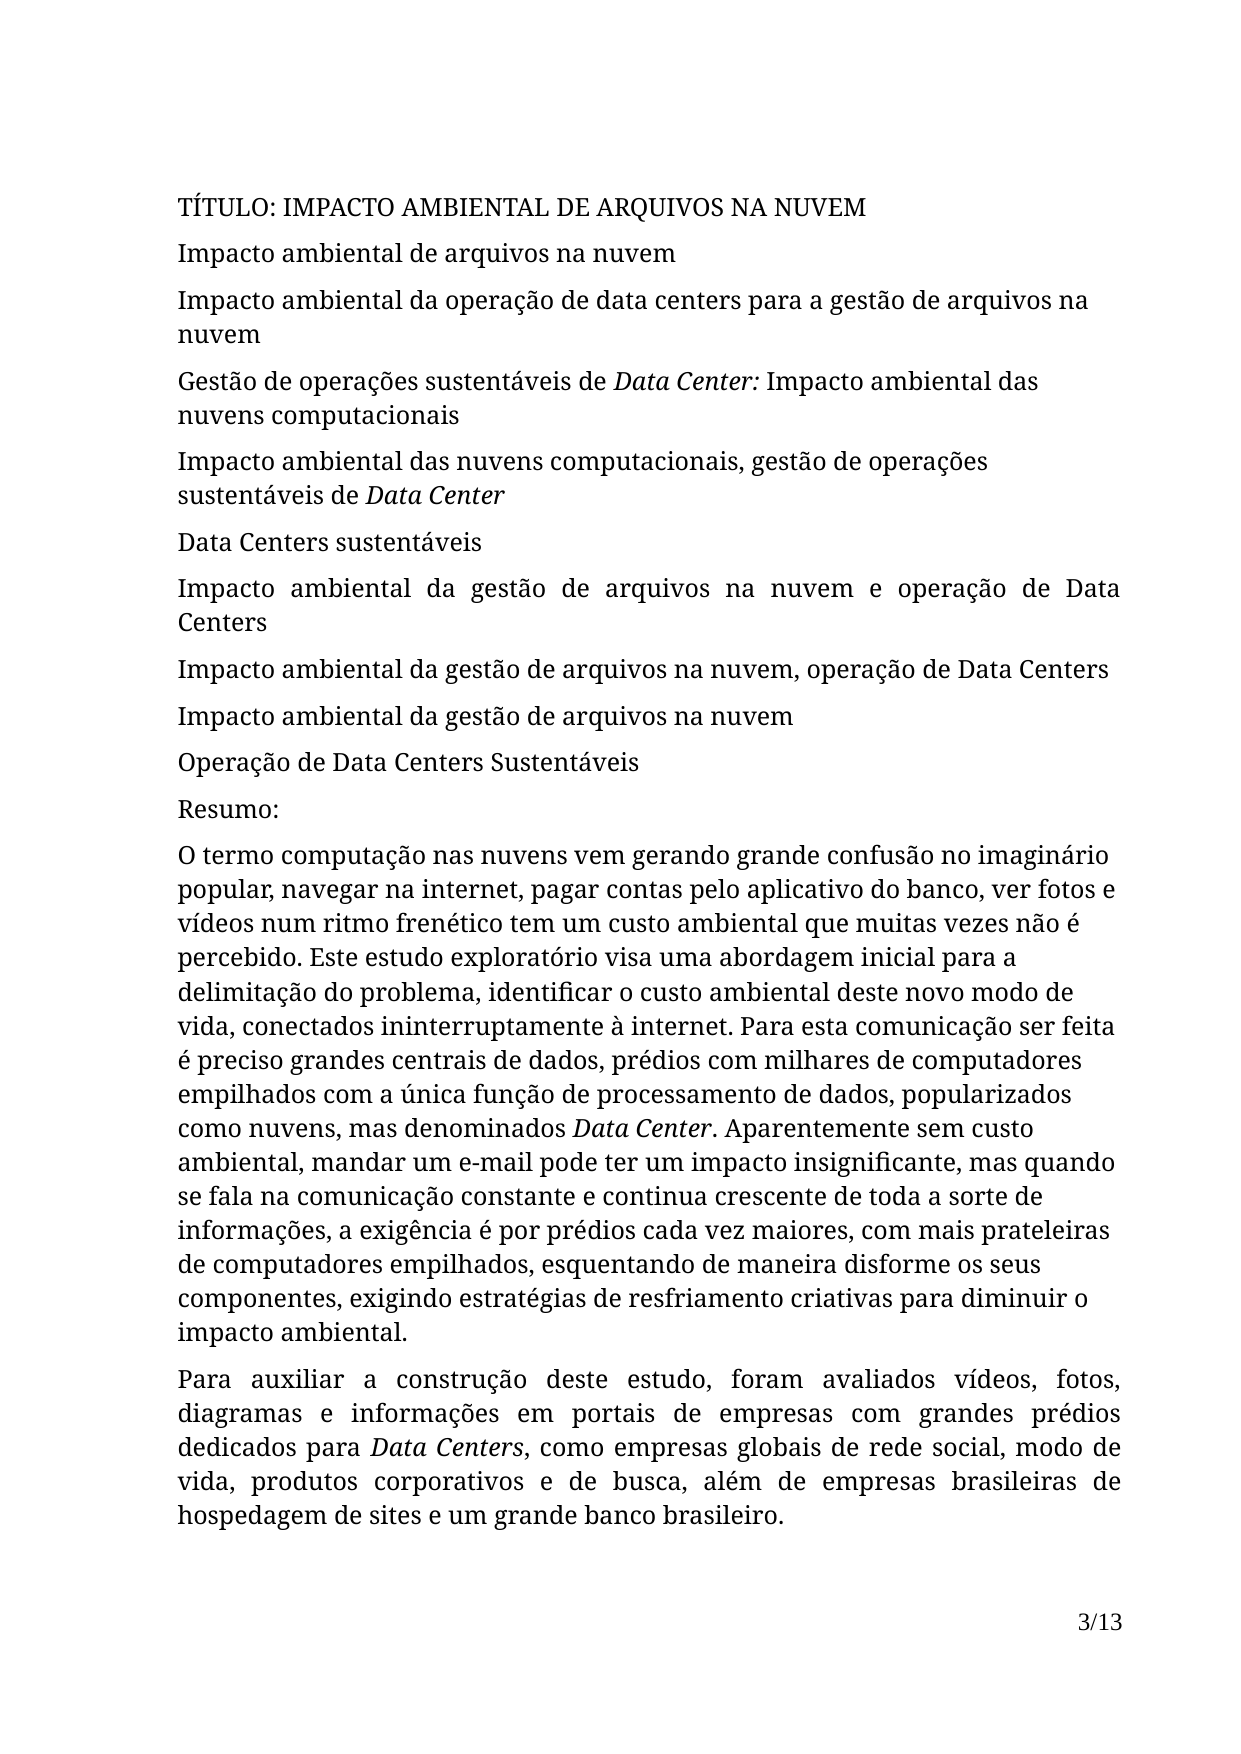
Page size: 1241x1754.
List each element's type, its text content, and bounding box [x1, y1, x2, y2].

text Impacto ambiental da gestão de arquivos na nuvem [177, 698, 1122, 732]
text Impacto ambiental de arquivos na nuvem [177, 236, 1122, 270]
text Para auxiliar a construção deste estudo, foram avaliados vídeos, fotos, diagramas e informações em portais de empresas com grandes prédios dedicados para Data Centers, como empresas globais de rede social, modo de vida, produtos corporativos e de busca, além de empresas brasileiras de hospedagem de sites e um grande banco brasileiro. [177, 1361, 1122, 1532]
text Impacto ambiental da gestão de arquivos na nuvem e operação de Data Centers [177, 571, 1122, 639]
text Operação de Data Centers Sustentáveis [177, 745, 1122, 779]
text Impacto ambiental da operação de data centers para a gestão de arquivos na nuvem [177, 283, 1122, 351]
text Resumo: [177, 791, 1122, 825]
text O termo computação nas nuvens vem gerando grande confusão no imaginário popular, navegar na internet, pagar contas pelo aplicativo do banco, ver fotos e vídeos num ritmo frenético tem um custo ambiental que muitas vezes não é percebido. Este estudo exploratório visa uma abordagem inicial para a delimitação do problema, identificar o custo ambiental deste novo modo de vida, conectados ininterruptamente à internet. Para esta comunicação ser feita é preciso grandes centrais de dados, prédios com milhares de computadores empilhados com a única função de processamento de dados, popularizados como nuvens, mas denominados Data Center. Aparentemente sem custo ambiental, mandar um e-mail pode ter um impacto insignificante, mas quando se fala na comunicação constante e continua crescente de toda a sorte de informações, a exigência é por prédios cada vez maiores, com mais prateleiras de computadores empilhados, esquentando de maneira disforme os seus componentes, exigindo estratégias de resfriamento criativas para diminuir o impacto ambiental. [177, 838, 1122, 1349]
subtitle Título: Impacto ambiental de arquivos na nuvem [177, 189, 1122, 224]
text Impacto ambiental da gestão de arquivos na nuvem, operação de Data Centers [177, 652, 1122, 686]
text Gestão de operações sustentáveis de Data Center: Impacto ambiental das nuvens computacionais [177, 363, 1122, 431]
text Data Centers sustentáveis [177, 524, 1122, 558]
text Impacto ambiental das nuvens computacionais, gestão de operações sustentáveis de Data Center [177, 444, 1122, 512]
